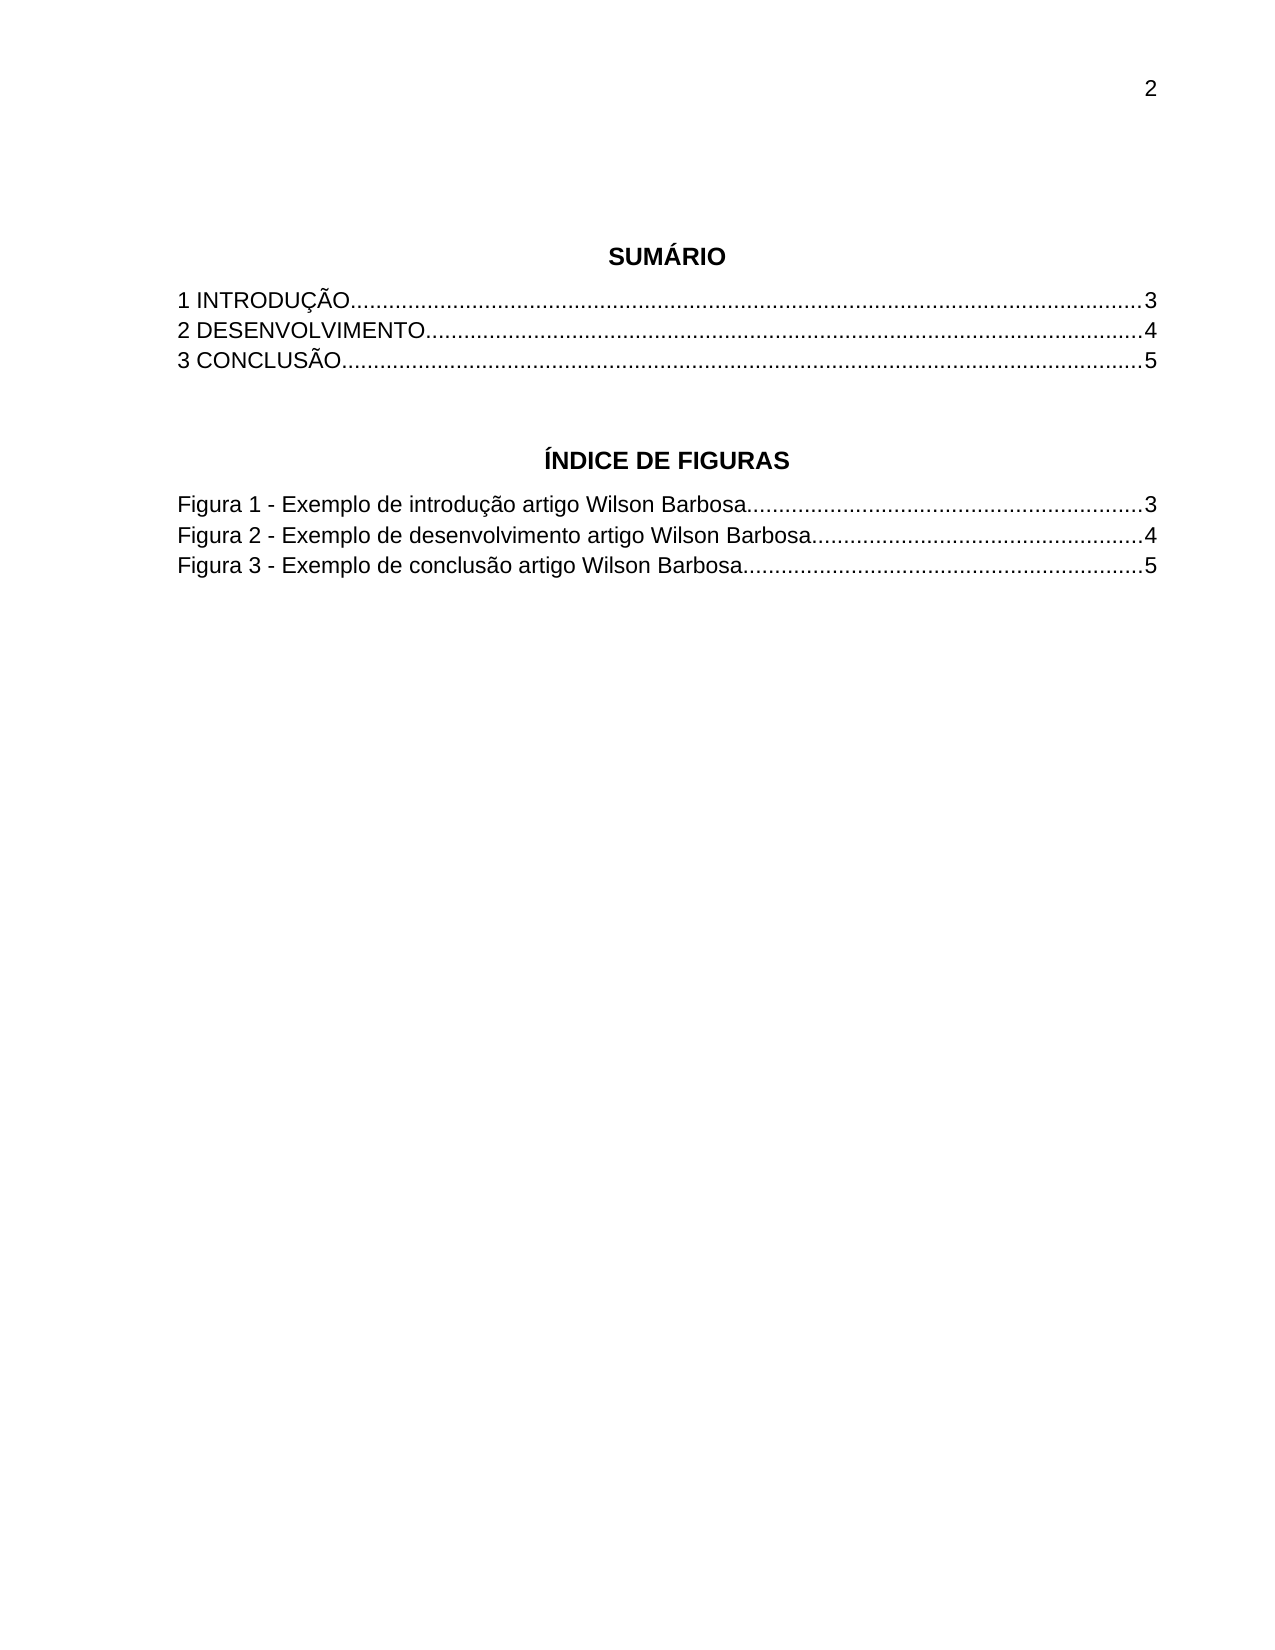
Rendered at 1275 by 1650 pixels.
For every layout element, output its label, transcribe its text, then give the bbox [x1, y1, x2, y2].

text 2 DESENVOLVIMENTO 4 [177, 317, 1157, 344]
text Figura 1 - Exemplo de introdução artigo Wilson Barbosa 3 [177, 491, 1157, 518]
text Figura 3 - Exemplo de conclusão artigo Wilson Barbosa 5 [177, 552, 1157, 578]
subtitle ÍNDICE DE FIGURAS [177, 446, 1157, 474]
text 3 CONCLUSÃO 5 [177, 347, 1157, 374]
text 1 INTRODUÇÃO 3 [177, 287, 1157, 313]
text Figura 2 - Exemplo de desenvolvimento artigo Wilson Barbosa 4 [177, 522, 1157, 548]
subtitle SUMÁRIO [177, 242, 1157, 270]
